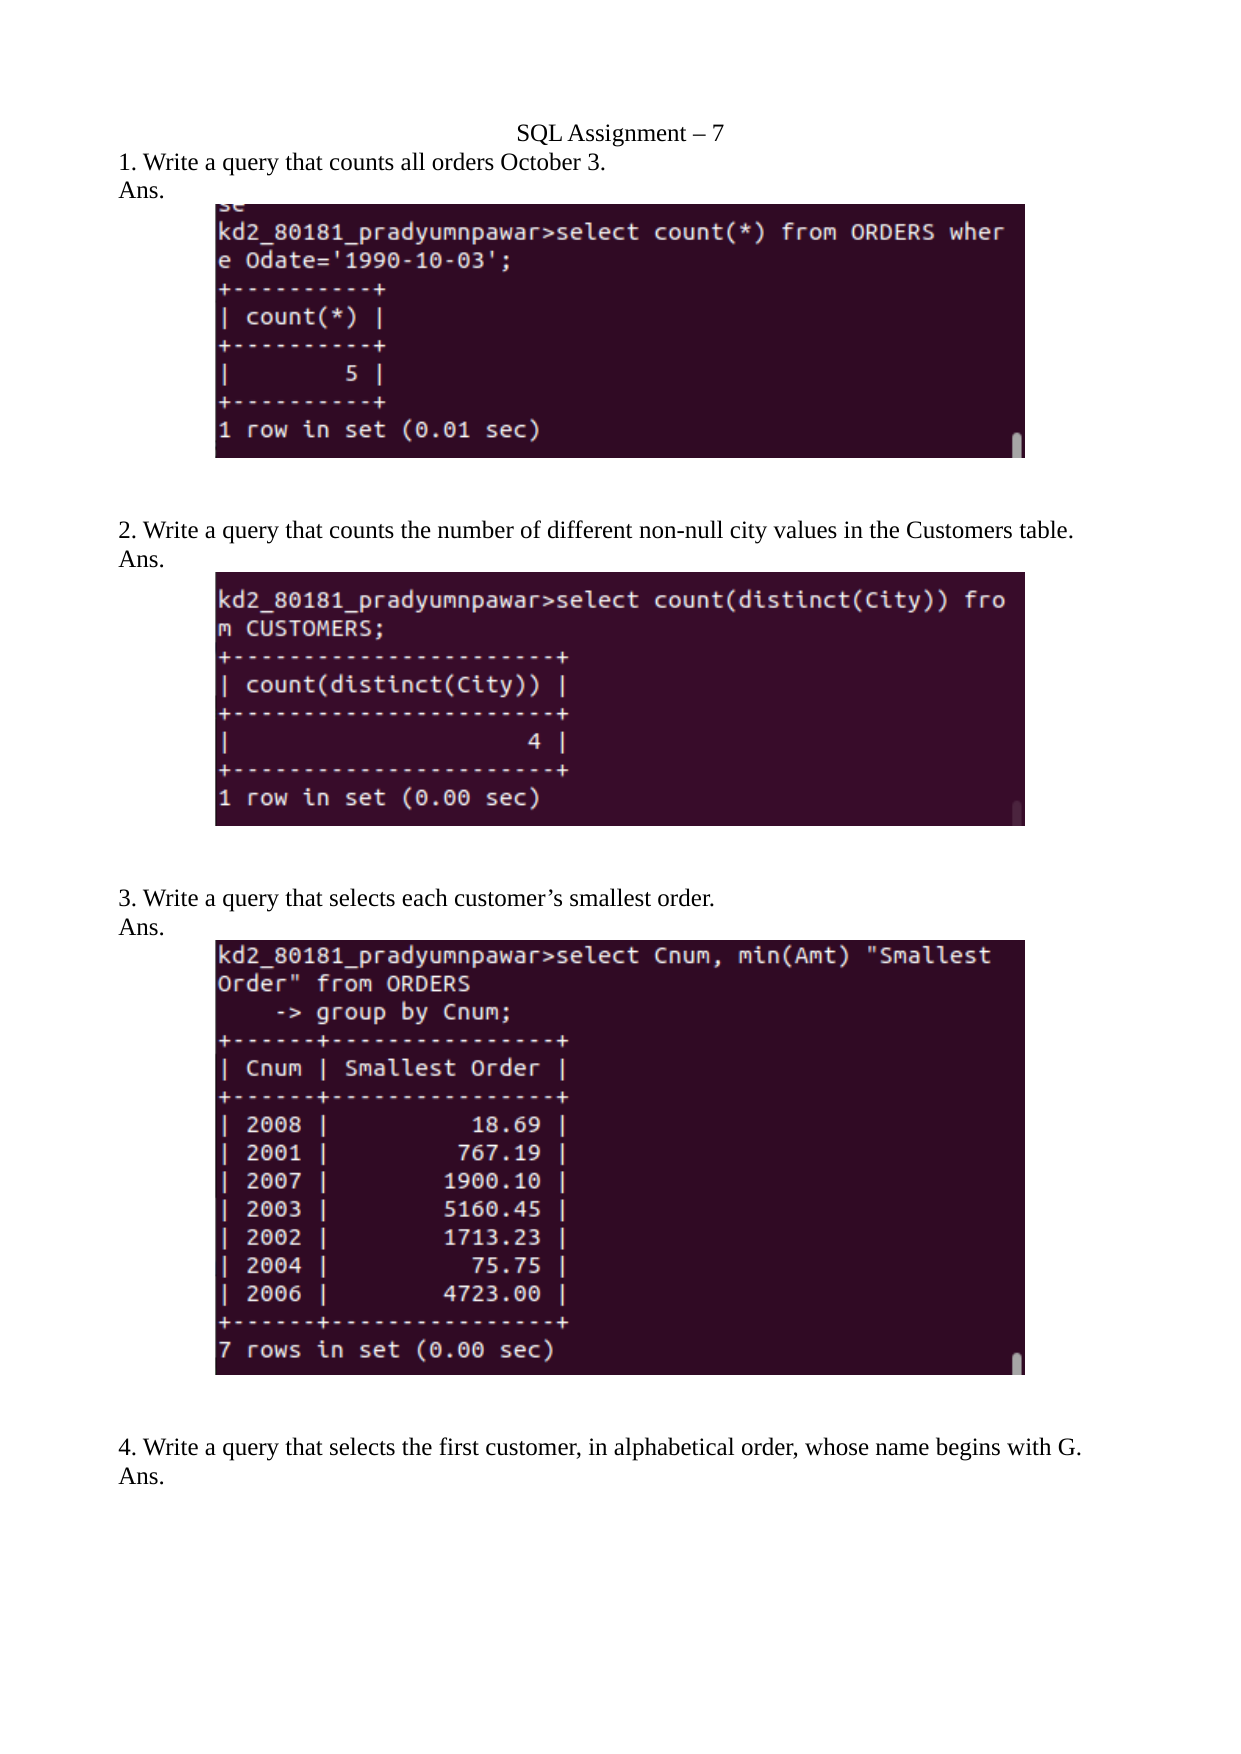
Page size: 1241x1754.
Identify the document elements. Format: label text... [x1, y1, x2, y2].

text SQL Assignment – 7 [118, 118, 1122, 147]
text 2. Write a query that counts the number of different non-null city values in the Customers table. [118, 515, 1122, 544]
picture [215, 572, 1025, 826]
text Ans. [118, 912, 1122, 941]
text Ans. [118, 1461, 1122, 1490]
picture [215, 204, 1025, 458]
text Ans. [118, 176, 1122, 204]
text 4. Write a query that selects the first customer, in alphabetical order, whose name begins with G. [118, 1432, 1122, 1461]
text Ans. [118, 544, 1122, 572]
text 3. Write a query that selects each customer’s smallest order. [118, 883, 1122, 912]
picture [215, 940, 1025, 1375]
text 1. Write a query that counts all orders October 3. [118, 147, 1122, 176]
